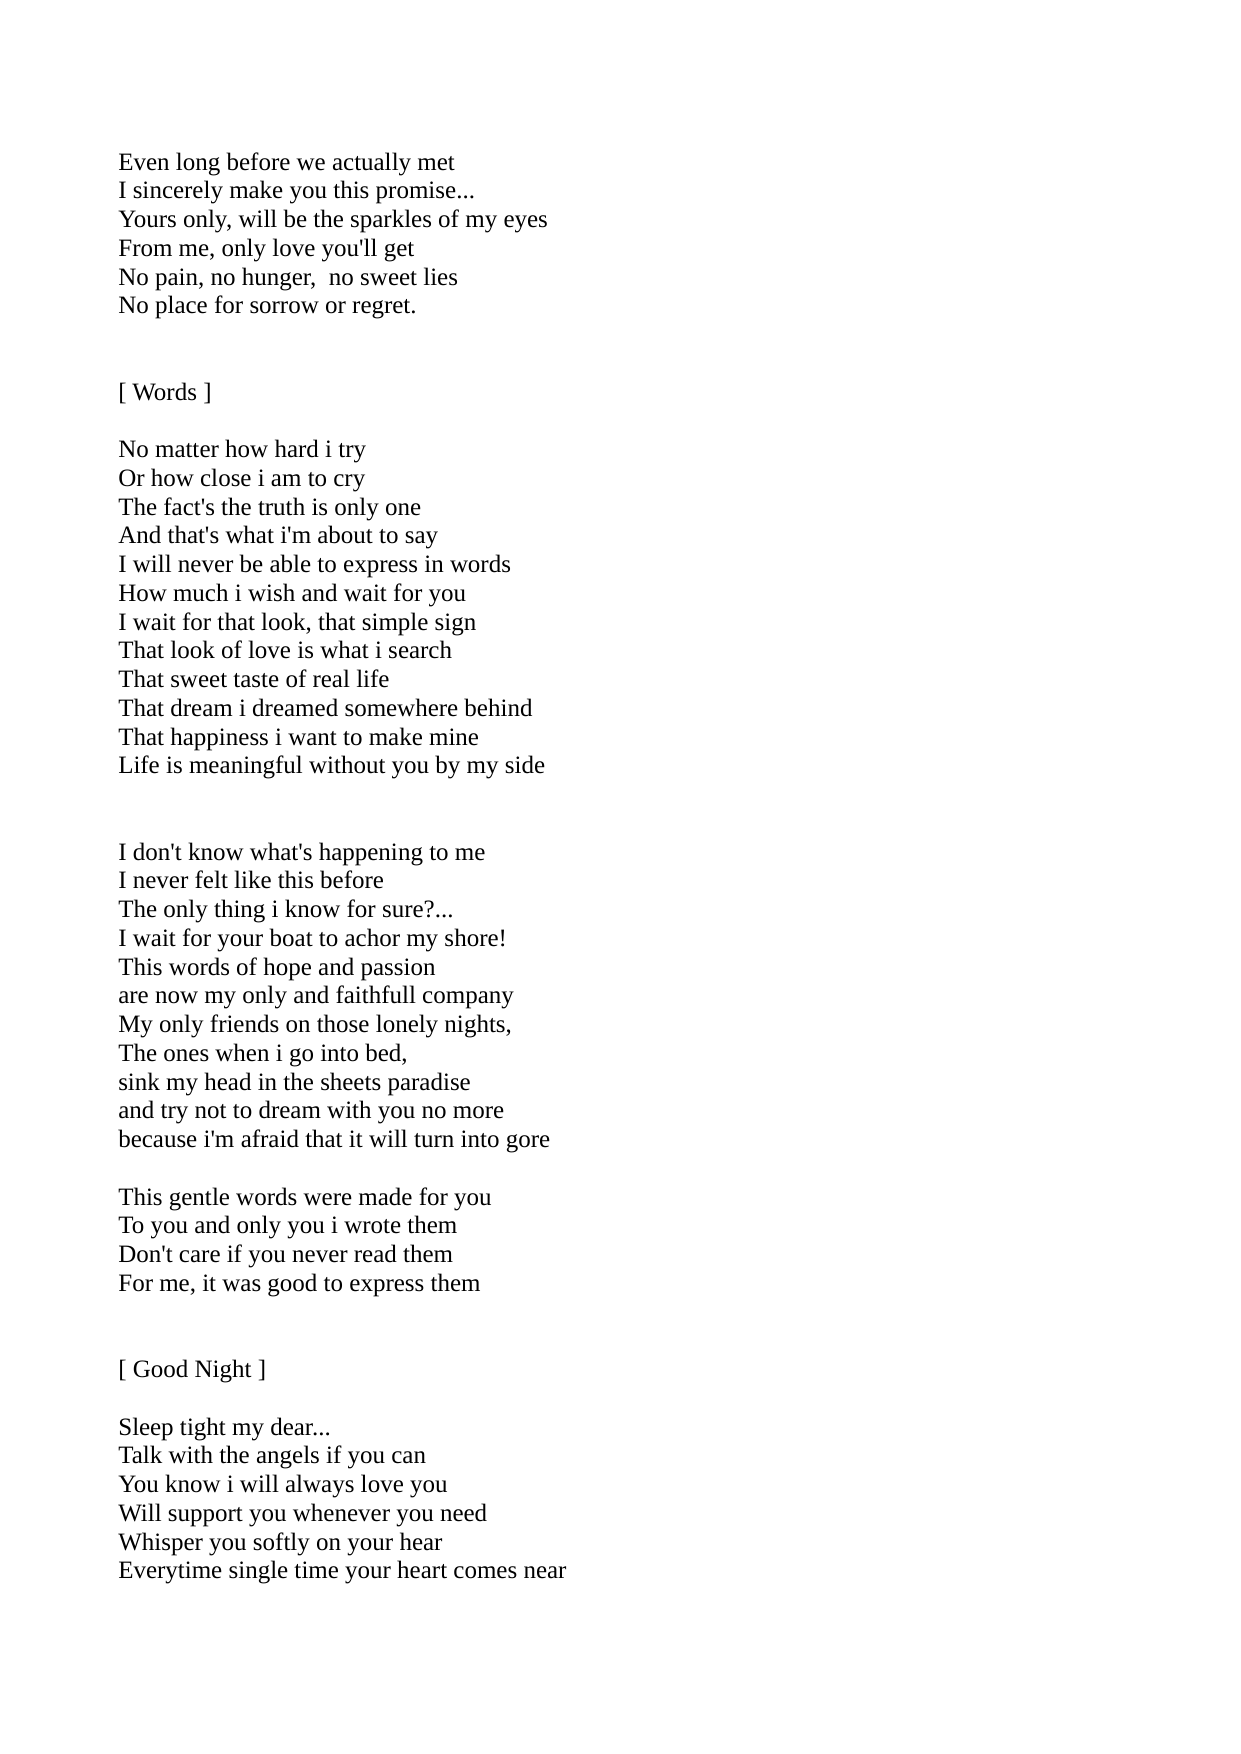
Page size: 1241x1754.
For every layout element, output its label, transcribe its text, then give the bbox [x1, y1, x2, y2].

text This words of hope and passion [118, 952, 1122, 981]
text From me, only love you'll get [118, 233, 1122, 262]
text I will never be able to express in words [118, 549, 1122, 578]
text Will support you whenever you need [118, 1498, 1122, 1527]
text I don't know what's happening to me [118, 837, 1122, 866]
text The fact's the truth is only one [118, 492, 1122, 521]
text And that's what i'm about to say [118, 521, 1122, 549]
text [ Words ] [118, 377, 1122, 406]
text I never felt like this before [118, 866, 1122, 894]
text because i'm afraid that it will turn into gore [118, 1124, 1122, 1153]
text Sleep tight my dear... [118, 1412, 1122, 1441]
text I wait for your boat to achor my shore! [118, 923, 1122, 952]
text Yours only, will be the sparkles of my eyes [118, 204, 1122, 233]
text and try not to dream with you no more [118, 1096, 1122, 1124]
text The ones when i go into bed, [118, 1038, 1122, 1067]
text No pain, no hunger, no sweet lies [118, 262, 1122, 291]
text I wait for that look, that simple sign [118, 607, 1122, 636]
text No matter how hard i try [118, 434, 1122, 463]
text Everytime single time your heart comes near [118, 1556, 1122, 1584]
text sink my head in the sheets paradise [118, 1067, 1122, 1096]
text Even long before we actually met [118, 147, 1122, 176]
text The only thing i know for sure?... [118, 894, 1122, 923]
text This gentle words were made for you [118, 1182, 1122, 1211]
text That dream i dreamed somewhere behind [118, 693, 1122, 722]
text are now my only and faithfull company [118, 981, 1122, 1009]
text [ Good Night ] [118, 1354, 1122, 1383]
text That happiness i want to make mine [118, 722, 1122, 751]
text I sincerely make you this promise... [118, 176, 1122, 204]
text For me, it was good to express them [118, 1268, 1122, 1297]
text To you and only you i wrote them [118, 1211, 1122, 1239]
text That look of love is what i search [118, 636, 1122, 664]
text Life is meaningful without you by my side [118, 751, 1122, 779]
text You know i will always love you [118, 1469, 1122, 1498]
text My only friends on those lonely nights, [118, 1009, 1122, 1038]
text Or how close i am to cry [118, 463, 1122, 492]
text Don't care if you never read them [118, 1239, 1122, 1268]
text Whisper you softly on your hear [118, 1527, 1122, 1556]
text Talk with the angels if you can [118, 1441, 1122, 1469]
text That sweet taste of real life [118, 664, 1122, 693]
text How much i wish and wait for you [118, 578, 1122, 607]
text No place for sorrow or regret. [118, 291, 1122, 319]
